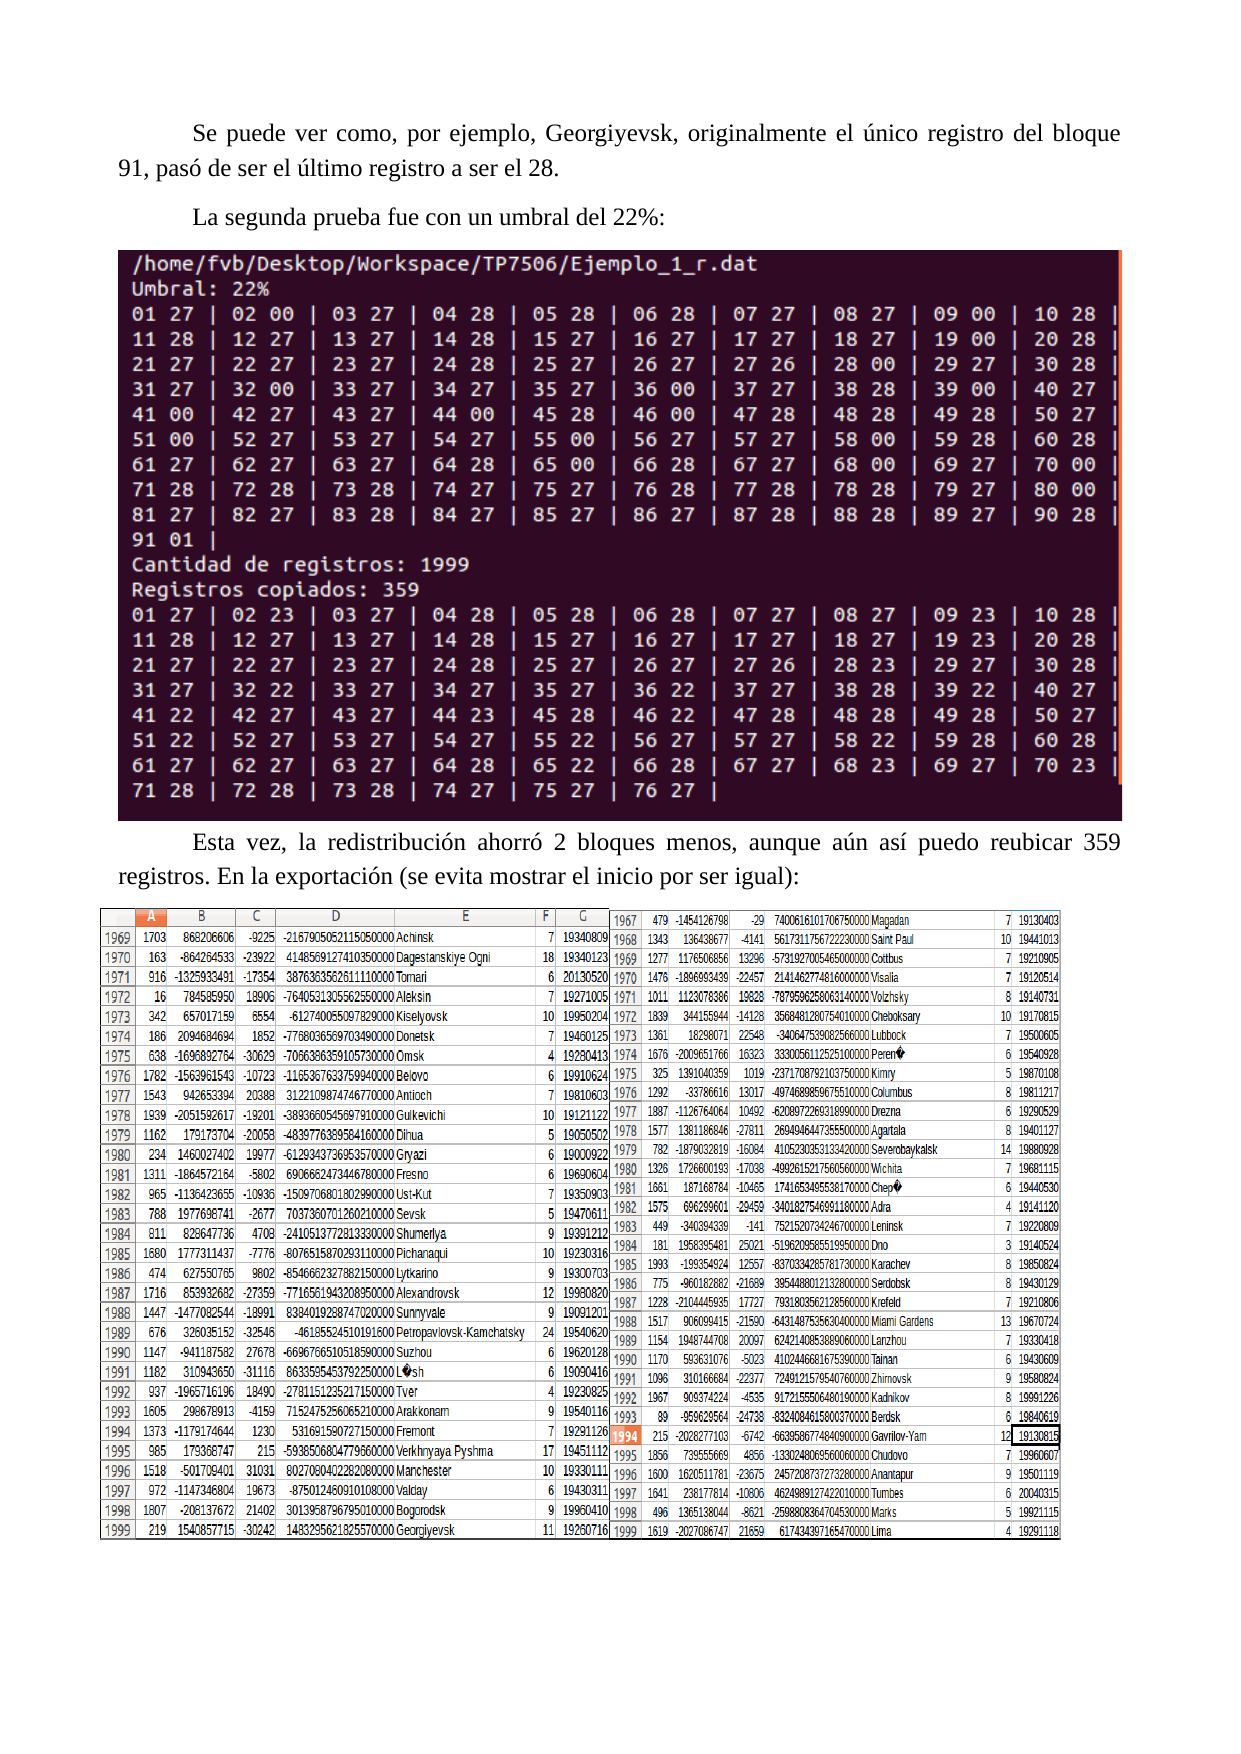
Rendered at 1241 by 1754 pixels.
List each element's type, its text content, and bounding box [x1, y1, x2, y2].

picture [100, 908, 1061, 1540]
picture [118, 250, 1123, 821]
text La segunda prueba fue con un umbral del 22%: [118, 202, 1122, 230]
text Esta vez, la redistribución ahorró 2 bloques menos, aunque aún así puedo reubicar 359 registros. En la exportación (se evita mostrar el inicio por ser igual): [118, 821, 1122, 890]
text Se puede ver como, por ejemplo, Georgiyevsk, originalmente el único registro del bloque 91, pasó de ser el último registro a ser el 28. [118, 118, 1122, 181]
